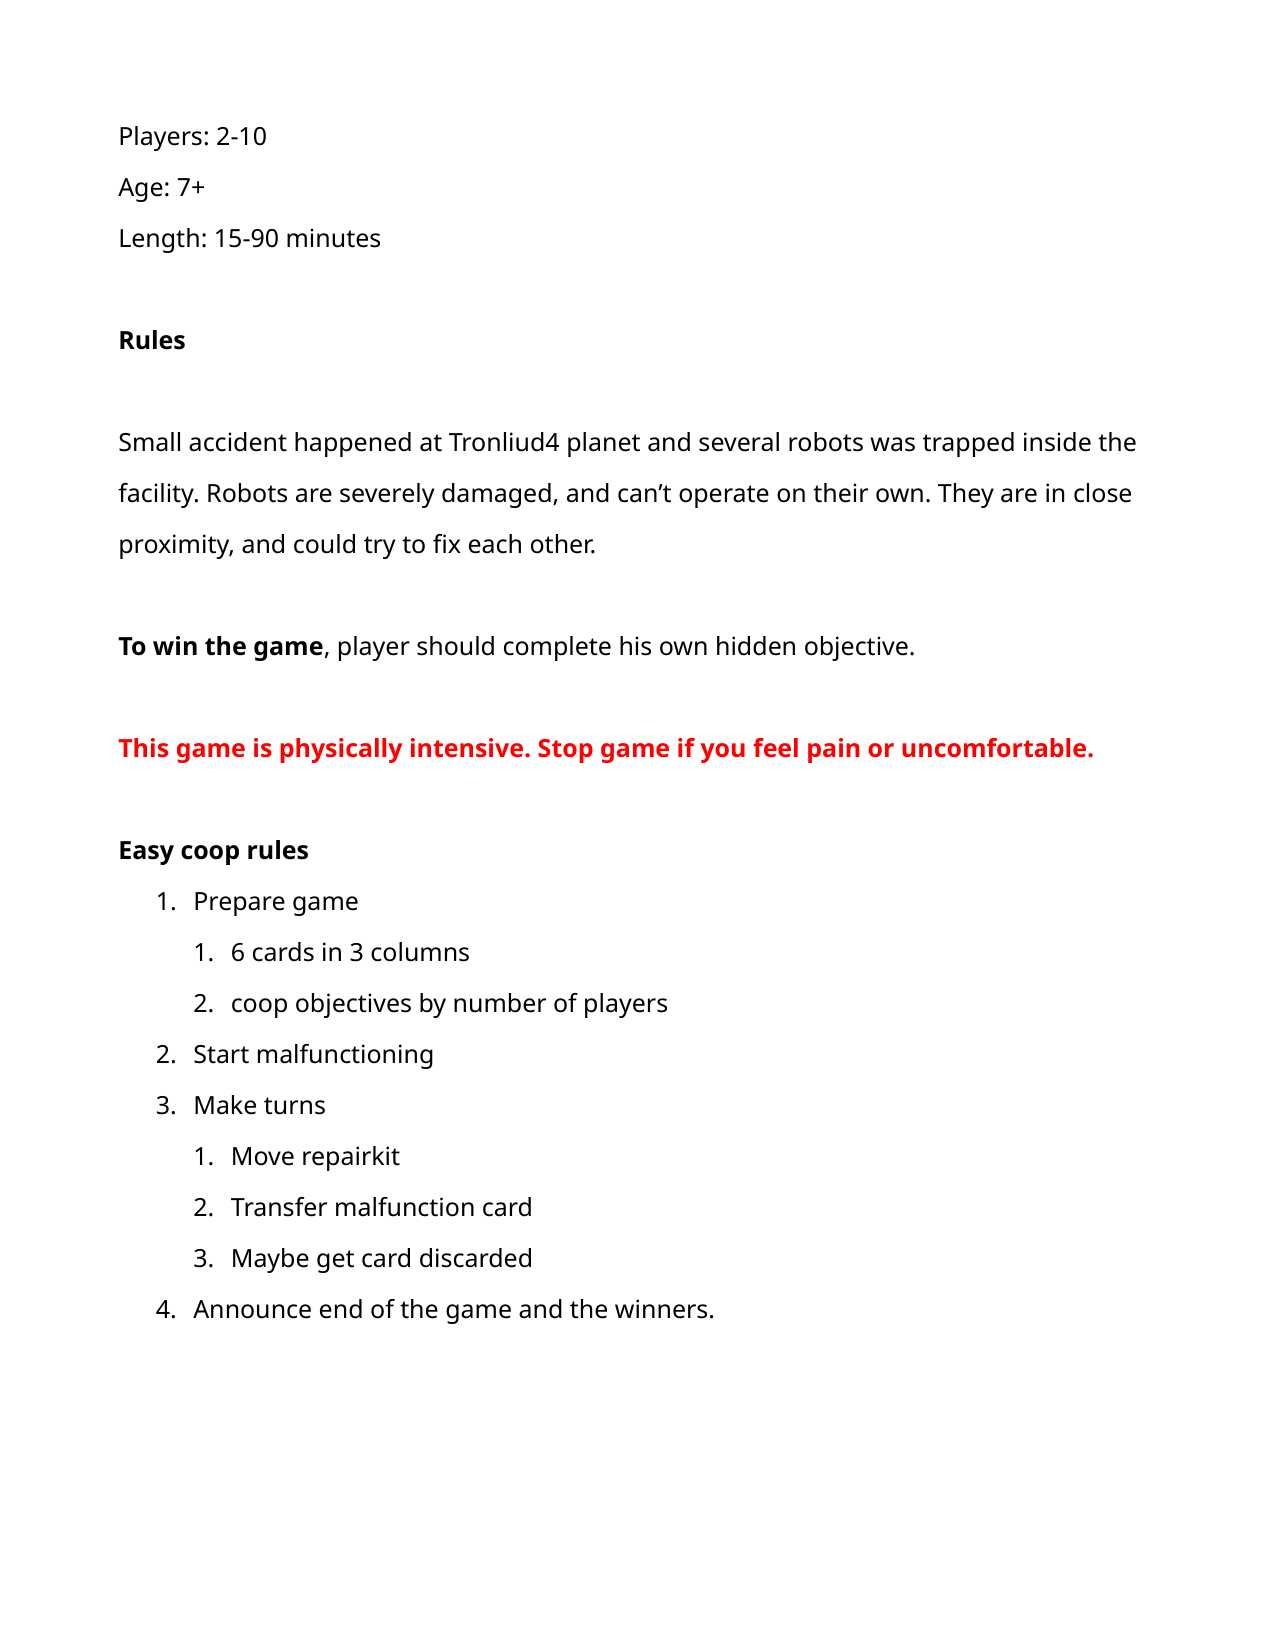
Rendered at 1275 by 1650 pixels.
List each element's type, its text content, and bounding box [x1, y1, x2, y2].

text Players: 2-10 [118, 118, 1157, 152]
list Prepare game [156, 884, 1157, 918]
text Rules [118, 322, 1157, 356]
text Length: 15-90 minutes [118, 220, 1157, 254]
list coop objectives by number of players [193, 986, 1157, 1020]
list Make turns [156, 1088, 1157, 1122]
list 6 cards in 3 columns [193, 935, 1157, 969]
text Easy coop rules [118, 833, 1157, 867]
list Move repairkit [193, 1139, 1157, 1173]
list Transfer malfunction card [193, 1190, 1157, 1224]
text To win the game, player should complete his own hidden objective. [118, 628, 1157, 663]
text This game is physically intensive. Stop game if you feel pain or uncomfortable. [118, 731, 1157, 765]
list Start malfunctioning [156, 1037, 1157, 1071]
list Maybe get card discarded [193, 1241, 1157, 1275]
text Small accident happened at Tronliud4 planet and several robots was trapped inside the facility. Robots are severely damaged, and can’t operate on their own. They are in close proximity, and could try to fix each other. [118, 424, 1157, 561]
text Age: 7+ [118, 169, 1157, 203]
list Announce end of the game and the winners. [156, 1292, 1157, 1326]
